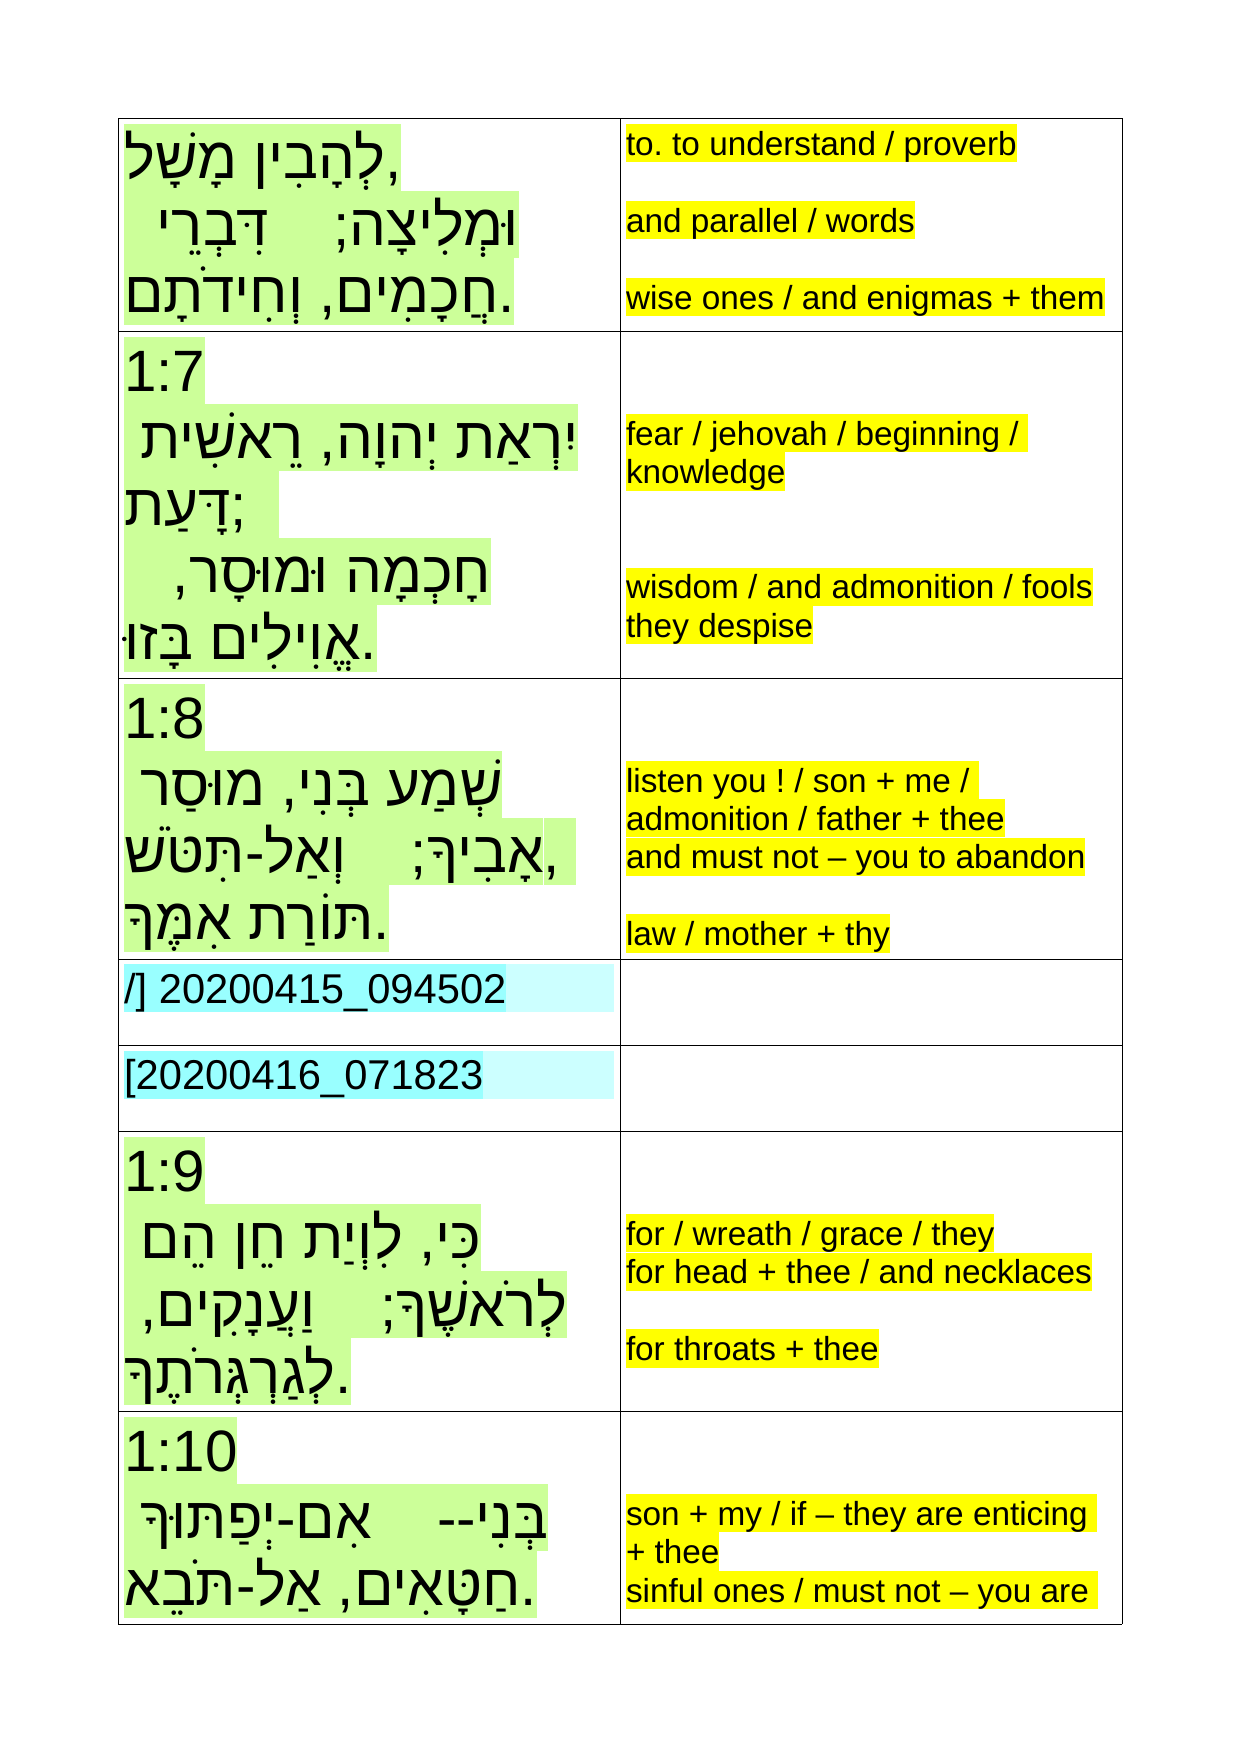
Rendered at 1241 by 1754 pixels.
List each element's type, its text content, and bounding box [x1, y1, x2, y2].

table_cell to. to understand / proverb and parallel / words wise ones / and enigmas + them [621, 119, 1122, 331]
table_cell fear / jehovah / beginning / knowledge wisdom / and admonition / fools they despise [621, 332, 1122, 678]
table_cell [621, 1046, 1122, 1131]
table_cell [621, 960, 1122, 1045]
table_cell for / wreath / grace / they for head + thee / and necklaces for throats + thee [621, 1132, 1122, 1411]
table_cell 1:10 בְּנִי-- אִם-יְפַתּוּךָ חַטָּאִים, אַל-תֹּבֵא. [119, 1412, 620, 1624]
table_cell [20200416_071823 [119, 1046, 620, 1131]
table_cell 1:7 יִרְאַת יְהוָה, רֵאשִׁית דָּעַת; חָכְמָה וּמוּסָר, אֱוִילִים בָּזוּ. [119, 332, 620, 678]
table_cell 1:9 כִּי, לִוְיַת חֵן הֵם לְרֹאשֶׁךָ; וַעֲנָקִים, לְגַרְגְּרֹתֶךָ. [119, 1132, 620, 1411]
table_cell 1:8 שְׁמַע בְּנִי, מוּסַר אָבִיךָ; וְאַל-תִּטֹּשׁ, תּוֹרַת אִמֶּךָ. [119, 679, 620, 958]
table_cell son + my / if – they are enticing + thee sinful ones / must not – you are [621, 1412, 1122, 1624]
table_cell listen you ! / son + me / admonition / father + thee and must not – you to abandon law / mother + thy [621, 679, 1122, 958]
table_cell 1:6 לְהָבִין מָשָׁל, וּמְלִיצָה; דִּבְרֵי חֲכָמִים, וְחִידֹתָם. [119, 119, 620, 331]
table_cell /] 20200415_094502 [119, 960, 620, 1045]
